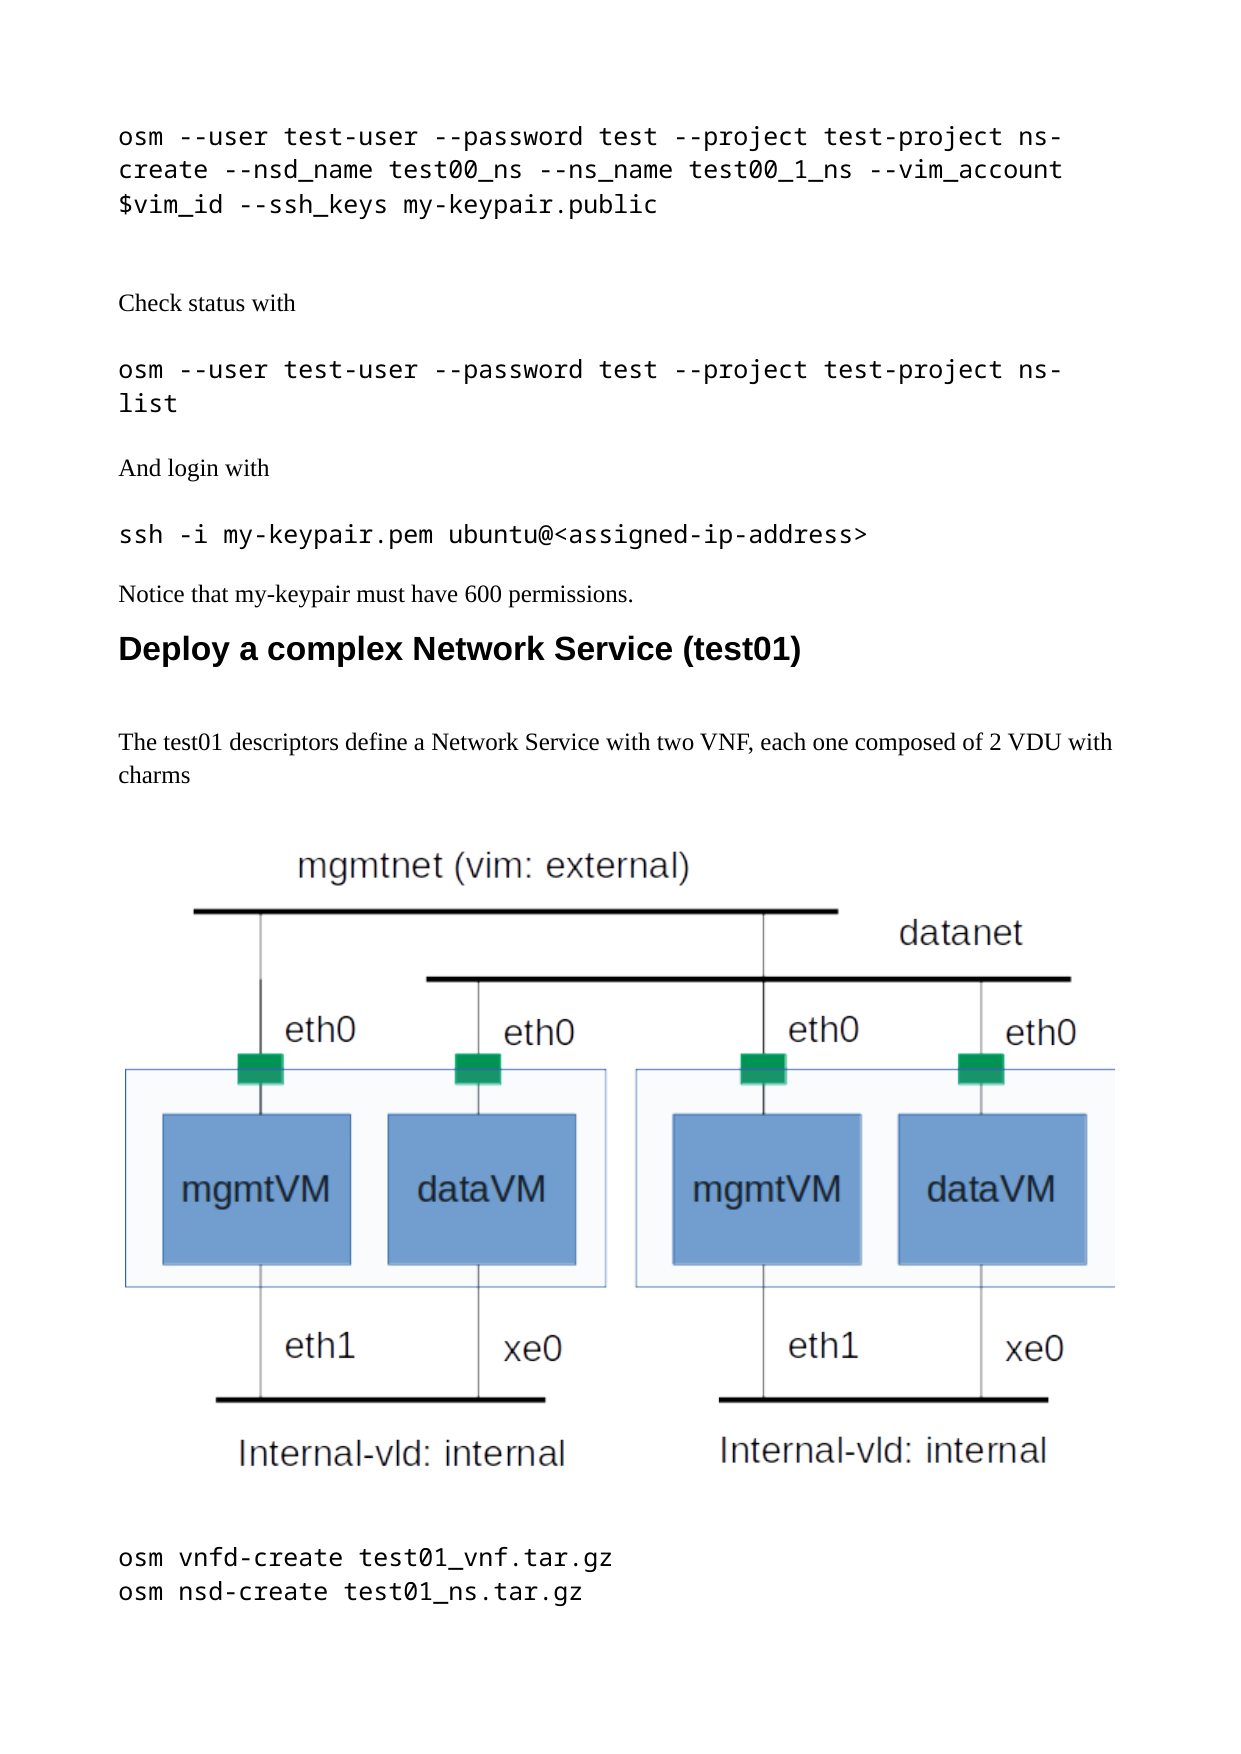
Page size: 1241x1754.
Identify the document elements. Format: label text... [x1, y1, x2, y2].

text osm --user test-user --password test --project test-project ns-create --nsd_name test00_ns --ns_name test00_1_ns --vim_account $vim_id --ssh_keys my-keypair.public [118, 118, 1122, 220]
picture [125, 836, 1116, 1482]
text Check status with [118, 288, 1122, 317]
text osm vnfd-create test01_vnf.tar.gz [118, 1539, 1122, 1573]
text Notice that my-keypair must have 600 permissions. [118, 579, 1122, 608]
text The test01 descriptors define a Network Service with two VNF, each one composed of 2 VDU with charms [118, 727, 1122, 789]
text osm --user test-user --password test --project test-project ns-list [118, 351, 1122, 419]
text And login with [118, 453, 1122, 482]
text osm nsd-create test01_ns.tar.gz [118, 1573, 1122, 1607]
subtitle Deploy a complex Network Service (test01) [118, 629, 1122, 667]
text ssh -i my-keypair.pem ubuntu@<assigned-ip-address> [118, 516, 1122, 550]
